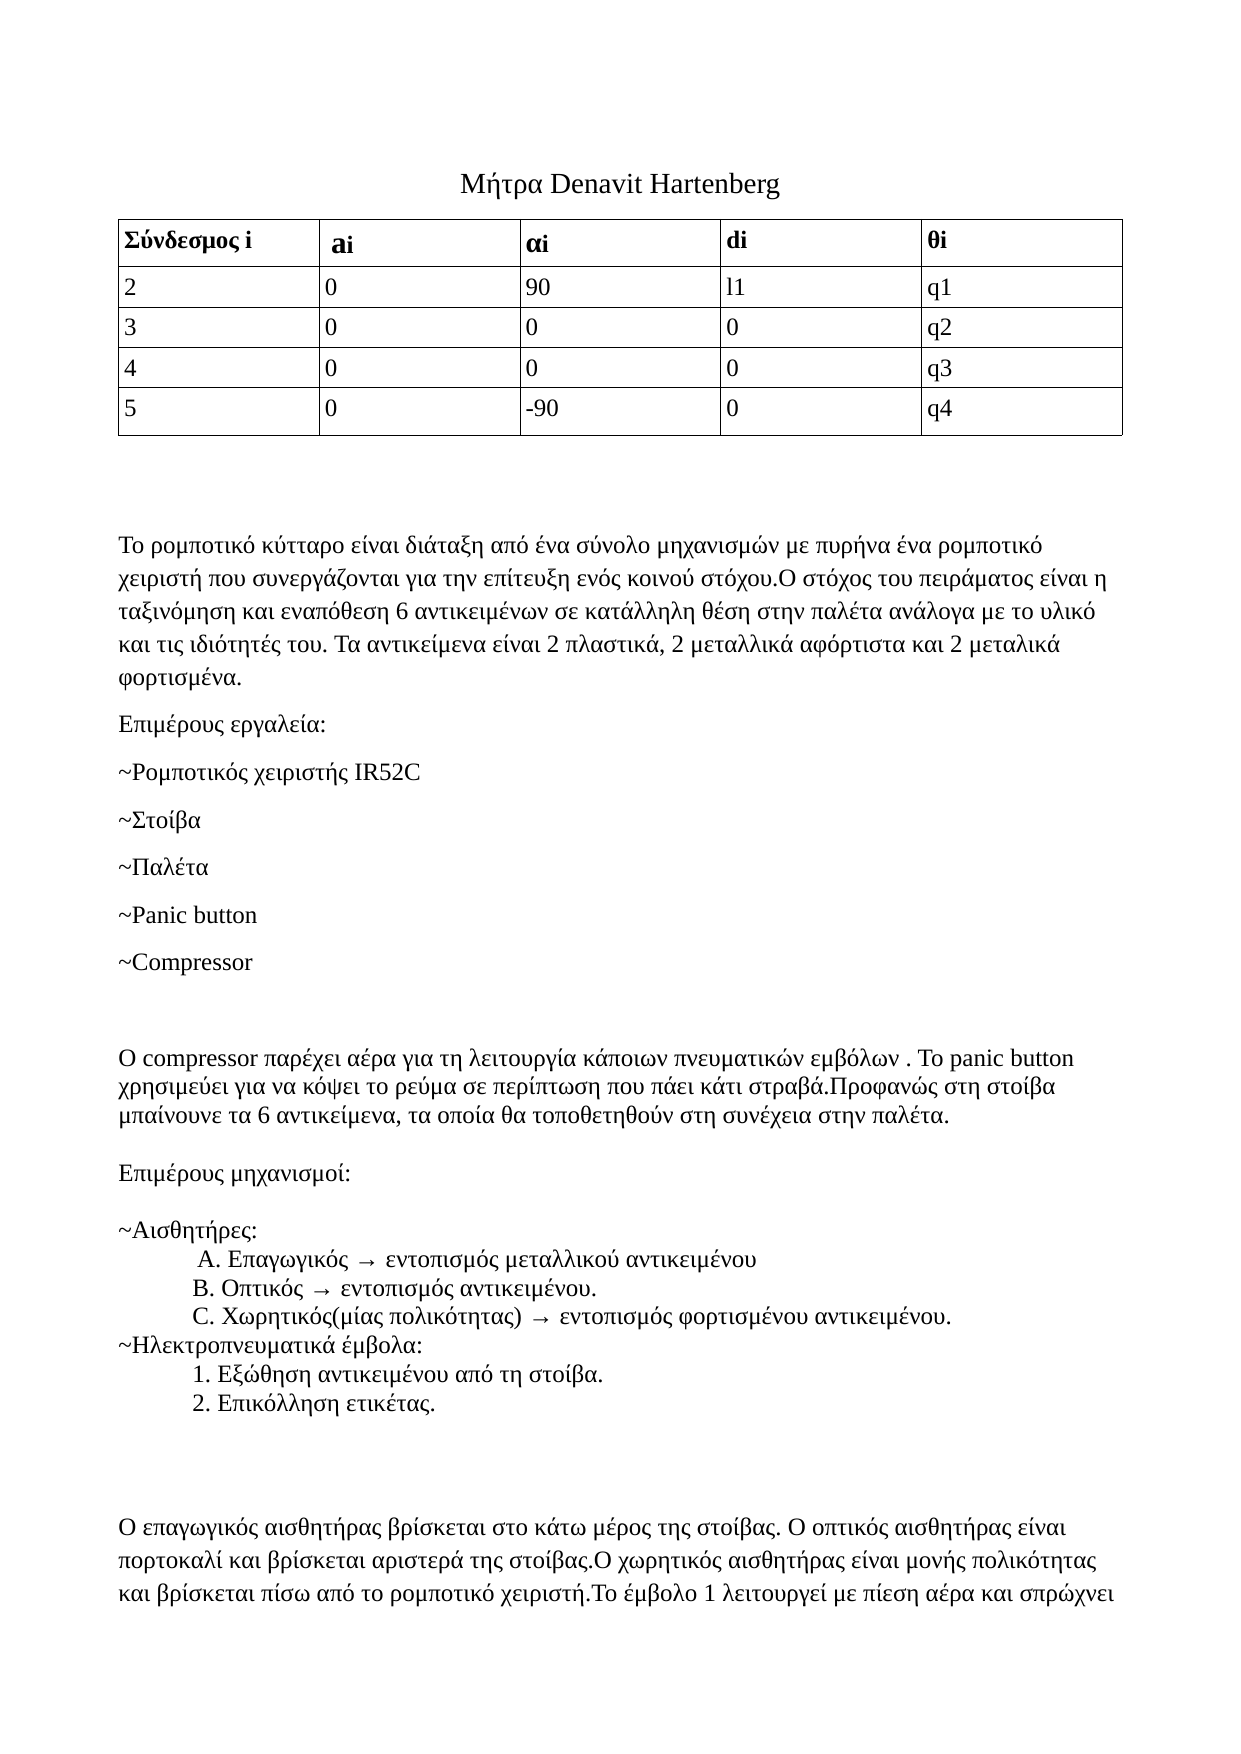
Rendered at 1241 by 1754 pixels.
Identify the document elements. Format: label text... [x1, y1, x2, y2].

text Β. Οπτικός → εντοπισμός αντικειμένου. [118, 1273, 1122, 1301]
text ~Ρομποτικός χειριστής IR52C [118, 757, 1122, 786]
text ~Παλέτα [118, 852, 1122, 881]
text Το ρομποτικό κύτταρο είναι διάταξη από ένα σύνολο μηχανισμών με πυρήνα ένα ρομποτικό χειριστή που συνεργάζονται για την επίτευξη ενός κοινού στόχου.Ο στόχος του πειράματος είναι η ταξινόμηση και εναπόθεση 6 αντικειμένων σε κατάλληλη θέση στην παλέτα ανάλογα με το υλικό και τις ιδιότητές του. Τα αντικείμενα είναι 2 πλαστικά, 2 μεταλλικά αφόρτιστα και 2 μεταλικά φορτισμένα. [118, 530, 1122, 691]
table_cell 0 [721, 348, 921, 387]
table_cell 0 [320, 308, 520, 347]
table_header θi [922, 220, 1122, 266]
text ~Compressor [118, 947, 1122, 976]
table_cell q3 [922, 348, 1122, 387]
table_cell 5 [119, 388, 319, 434]
text Επιμέρους εργαλεία: [118, 709, 1122, 738]
text ~Ηλεκτροπνευματικά έμβολα: [118, 1330, 1122, 1359]
table_cell q2 [922, 308, 1122, 347]
text Μήτρα Denavit Hartenberg [118, 166, 1122, 199]
table_cell 90 [521, 267, 720, 307]
text ~Στοίβα [118, 805, 1122, 833]
table_cell 2 [119, 267, 319, 307]
table_cell 0 [521, 348, 720, 387]
table_cell 0 [721, 388, 921, 434]
table_cell -90 [521, 388, 720, 434]
table_cell 0 [721, 308, 921, 347]
text Επιμέρους μηχανισμοί: [118, 1158, 1122, 1186]
text Ο compressor παρέχει αέρα για τη λειτουργία κάποιων πνευματικών εμβόλων . Το panic button χρησιμεύει για να κόψει το ρεύμα σε περίπτωση που πάει κάτι στραβά.Προφανώς στη στοίβα μπαίνουνε τα 6 αντικείμενα, τα οποία θα τοποθετηθούν στη συνέχεια στην παλέτα. [118, 1043, 1122, 1129]
table_header αi [521, 220, 720, 266]
text ~Panic button [118, 900, 1122, 929]
table_cell l1 [721, 267, 921, 307]
table_cell 0 [521, 308, 720, 347]
text C. Χωρητικός(μίας πολικότητας) → εντοπισμός φορτισμένου αντικειμένου. [118, 1301, 1122, 1330]
table_header Σύνδεσμος i [119, 220, 319, 266]
table_cell 4 [119, 348, 319, 387]
table_cell 3 [119, 308, 319, 347]
text A. Επαγωγικός → εντοπισμός μεταλλικού αντικειμένου [118, 1244, 1122, 1273]
table_cell 0 [320, 348, 520, 387]
table_cell q4 [922, 388, 1122, 434]
text O επαγωγικός αισθητήρας βρίσκεται στο κάτω μέρος της στοίβας. Ο οπτικός αισθητήρας είναι πορτοκαλί και βρίσκεται αριστερά της στοίβας.Ο χωρητικός αισθητήρας είναι μονής πολικότητας και βρίσκεται πίσω από το ρομποτικό χειριστή.Το έμβολο 1 λειτουργεί με πίεση αέρα και σπρώχνει [118, 1512, 1122, 1606]
table_cell q1 [922, 267, 1122, 307]
text ~Αισθητήρες: [118, 1215, 1122, 1244]
text 2. Επικόλληση ετικέτας. [118, 1388, 1122, 1416]
text 1. Εξώθηση αντικειμένου από τη στοίβα. [118, 1359, 1122, 1388]
table_header di [721, 220, 921, 266]
table_header ai [320, 220, 520, 266]
table_cell 0 [320, 388, 520, 434]
table_cell 0 [320, 267, 520, 307]
